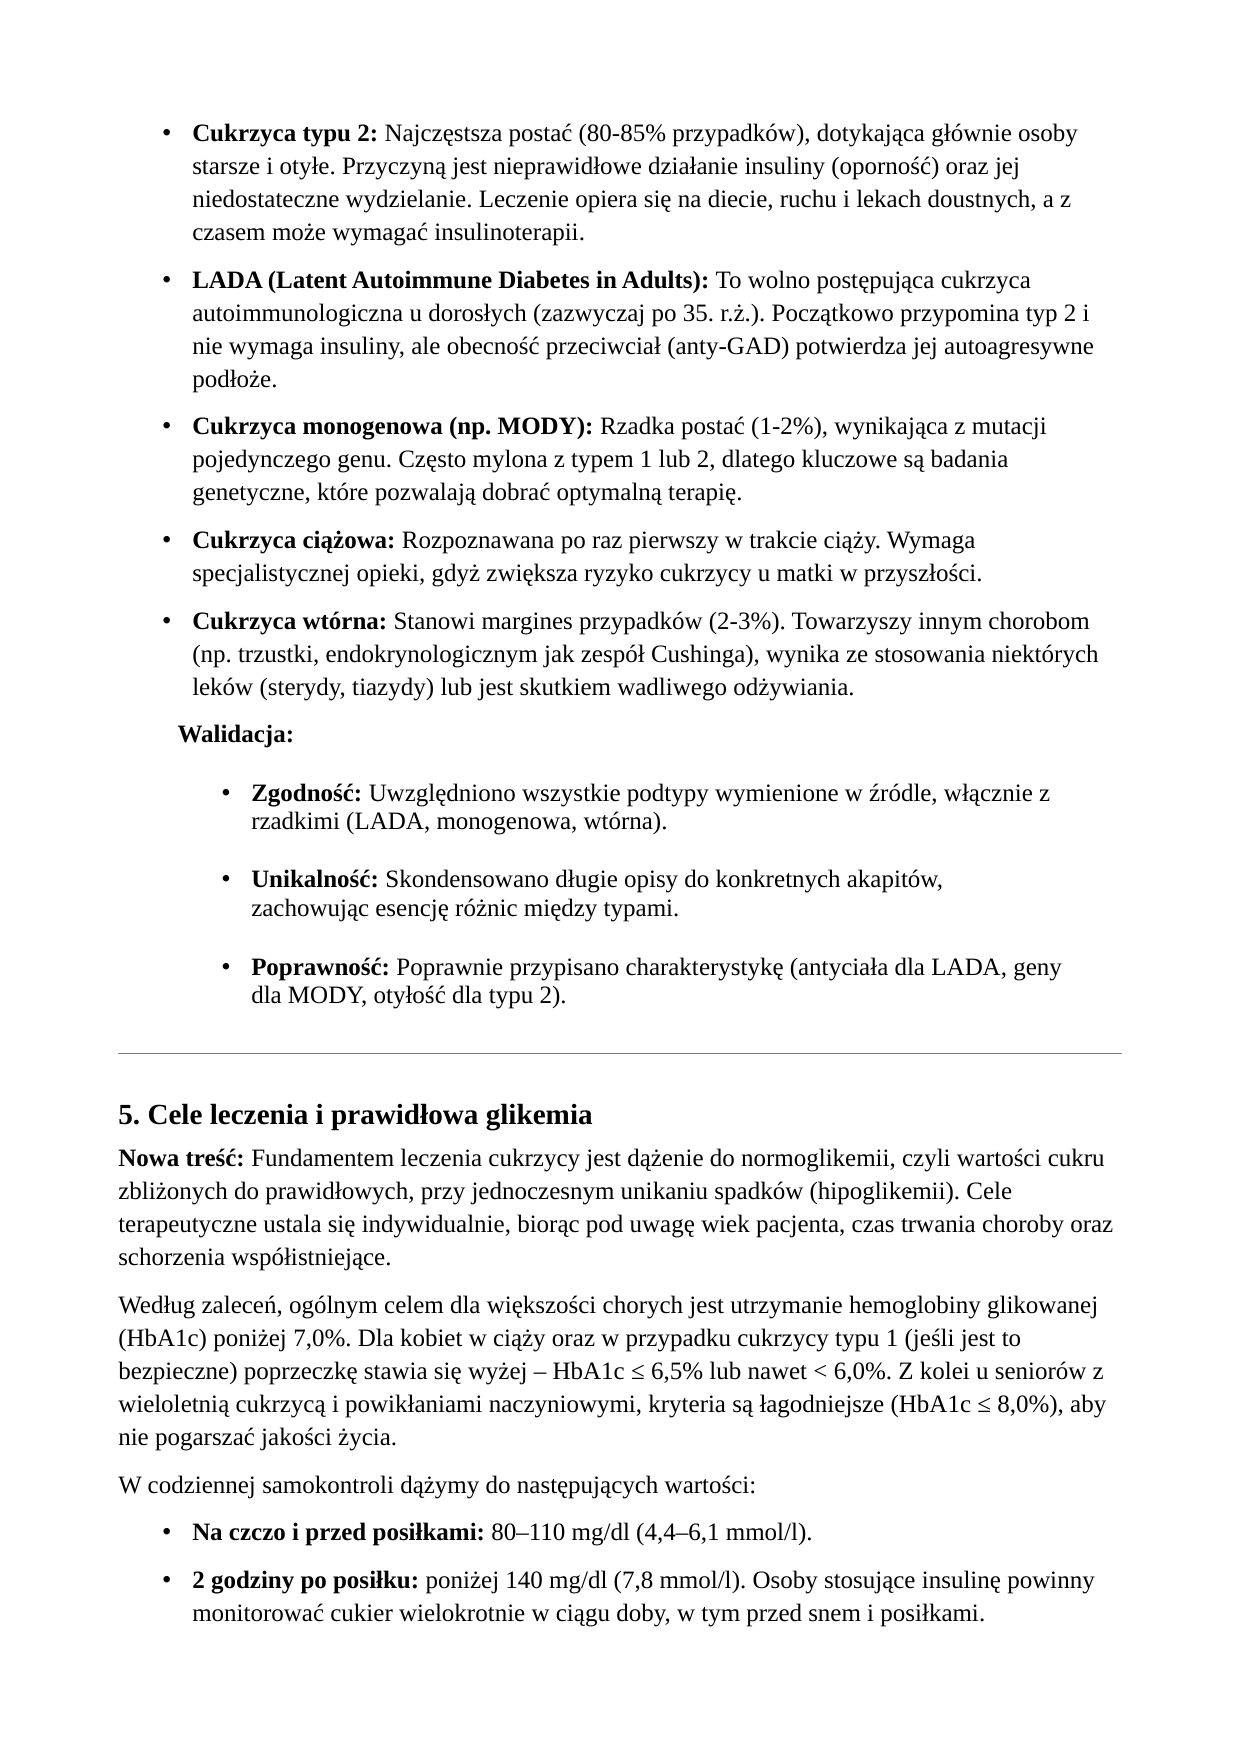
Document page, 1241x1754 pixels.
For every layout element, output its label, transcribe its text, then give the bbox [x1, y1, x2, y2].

list Cukrzyca ciążowa: Rozpoznawana po raz pierwszy w trakcie ciąży. Wymaga specjalistycznej opieki, gdyż zwiększa ryzyko cukrzycy u matki w przyszłości. [162, 525, 1122, 587]
list Zgodność: Uwzględniono wszystkie podtypy wymienione w źródle, włącznie z rzadkimi (LADA, monogenowa, wtórna). [222, 778, 1063, 835]
list Unikalność: Skondensowano długie opisy do konkretnych akapitów, zachowując esencję różnic między typami. [222, 864, 1063, 922]
list LADA (Latent Autoimmune Diabetes in Adults): To wolno postępująca cukrzyca autoimmunologiczna u dorosłych (zazwyczaj po 35. r.ż.). Początkowo przypomina typ 2 i nie wymaga insuliny, ale obecność przeciwciał (anty-GAD) potwierdza jej autoagresywne podłoże. [162, 265, 1122, 393]
list Cukrzyca wtórna: Stanowi margines przypadków (2-3%). Towarzyszy innym chorobom (np. trzustki, endokrynologicznym jak zespół Cushinga), wynika ze stosowania niektórych leków (sterydy, tiazydy) lub jest skutkiem wadliwego odżywiania. [162, 606, 1122, 701]
text Według zaleceń, ogólnym celem dla większości chorych jest utrzymanie hemoglobiny glikowanej (HbA1c) poniżej 7,0%. Dla kobiet w ciąży oraz w przypadku cukrzycy typu 1 (jeśli jest to bezpieczne) poprzeczkę stawia się wyżej – HbA1c ≤ 6,5% lub nawet < 6,0%. Z kolei u seniorów z wieloletnią cukrzycą i powikłaniami naczyniowymi, kryteria są łagodniejsze (HbA1c ≤ 8,0%), aby nie pogarszać jakości życia. [118, 1290, 1122, 1451]
list Na czczo i przed posiłkami: 80–110 mg/dl (4,4–6,1 mmol/l). [162, 1517, 1122, 1546]
text Nowa treść: Fundamentem leczenia cukrzycy jest dążenie do normoglikemii, czyli wartości cukru zbliżonych do prawidłowych, przy jednoczesnym unikaniu spadków (hipoglikemii). Cele terapeutyczne ustala się indywidualnie, biorąc pod uwagę wiek pacjenta, czas trwania choroby oraz schorzenia współistniejące. [118, 1143, 1122, 1271]
list Poprawność: Poprawnie przypisano charakterystykę (antyciała dla LADA, geny dla MODY, otyłość dla typu 2). [222, 952, 1063, 1009]
subtitle 5. Cele leczenia i prawidłowa glikemia [118, 1097, 1122, 1131]
text W codziennej samokontroli dążymy do następujących wartości: [118, 1470, 1122, 1498]
text Walidacja: [177, 719, 1063, 748]
list 2 godziny po posiłku: poniżej 140 mg/dl (7,8 mmol/l). Osoby stosujące insulinę powinny monitorować cukier wielokrotnie w ciągu doby, w tym przed snem i posiłkami. [162, 1565, 1122, 1627]
list Cukrzyca typu 2: Najczęstsza postać (80-85% przypadków), dotykająca głównie osoby starsze i otyłe. Przyczyną jest nieprawidłowe działanie insuliny (oporność) oraz jej niedostateczne wydzielanie. Leczenie opiera się na diecie, ruchu i lekach doustnych, a z czasem może wymagać insulinoterapii. [162, 118, 1122, 246]
list Cukrzyca monogenowa (np. MODY): Rzadka postać (1-2%), wynikająca z mutacji pojedynczego genu. Często mylona z typem 1 lub 2, dlatego kluczowe są badania genetyczne, które pozwalają dobrać optymalną terapię. [162, 411, 1122, 506]
